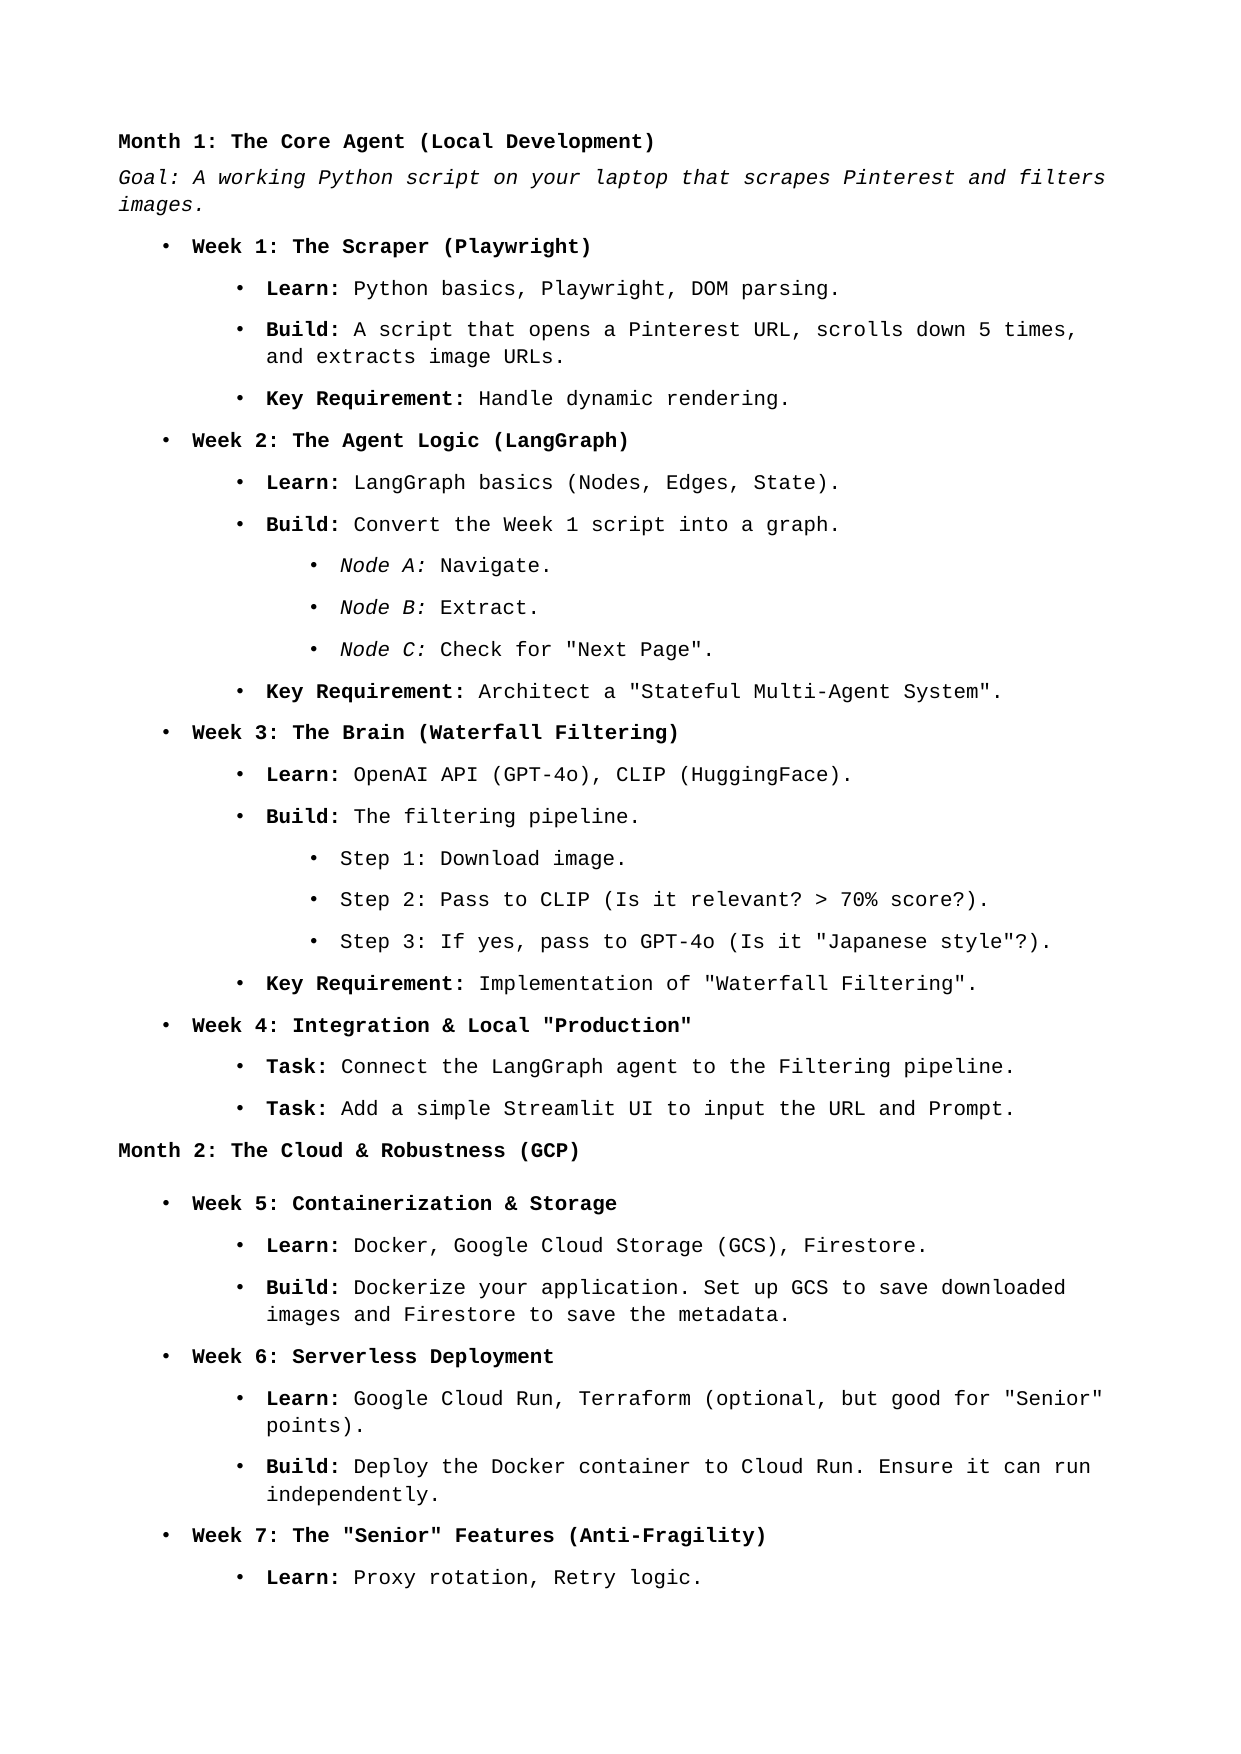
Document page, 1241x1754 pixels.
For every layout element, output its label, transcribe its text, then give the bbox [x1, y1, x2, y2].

list Build: Convert the Week 1 script into a graph. [236, 513, 1122, 537]
list Key Requirement: Handle dynamic rendering. [236, 388, 1122, 412]
list Learn: LangGraph basics (Nodes, Edges, State). [236, 472, 1122, 495]
list Build: Deploy the Docker container to Cloud Run. Ensure it can run independently. [236, 1456, 1122, 1507]
list Learn: OpenAI API (GPT-4o), CLIP (HuggingFace). [236, 764, 1122, 788]
list Week 1: The Scraper (Playwright) [162, 236, 1122, 259]
list Key Requirement: Implementation of "Waterfall Filtering". [236, 973, 1122, 997]
list Task: Add a simple Streamlit UI to input the URL and Prompt. [236, 1098, 1122, 1122]
list Learn: Google Cloud Run, Terraform (optional, but good for "Senior" points). [236, 1387, 1122, 1438]
list Step 3: If yes, pass to GPT-4o (Is it "Japanese style"?). [310, 931, 1122, 955]
list Node B: Extract. [310, 597, 1122, 621]
list Build: Dockerize your application. Set up GCS to save downloaded images and Firestore to save the metadata. [236, 1277, 1122, 1328]
list Week 3: The Brain (Waterfall Filtering) [162, 722, 1122, 746]
list Step 1: Download image. [310, 848, 1122, 871]
text Goal: A working Python script on your laptop that scrapes Pinterest and filters images. [118, 167, 1122, 218]
list Node A: Navigate. [310, 555, 1122, 579]
list Node C: Check for "Next Page". [310, 639, 1122, 662]
list Step 2: Pass to CLIP (Is it relevant? > 70% score?). [310, 889, 1122, 913]
list Learn: Proxy rotation, Retry logic. [236, 1567, 1122, 1591]
list Week 5: Containerization & Storage [162, 1193, 1122, 1217]
list Key Requirement: Architect a "Stateful Multi-Agent System". [236, 681, 1122, 704]
list Learn: Python basics, Playwright, DOM parsing. [236, 277, 1122, 301]
list Learn: Docker, Google Cloud Storage (GCS), Firestore. [236, 1235, 1122, 1259]
subtitle Month 2: The Cloud & Robustness (GCP) [118, 1140, 1122, 1164]
list Week 4: Integration & Local "Production" [162, 1015, 1122, 1038]
list Week 2: The Agent Logic (LangGraph) [162, 430, 1122, 454]
list Build: A script that opens a Pinterest URL, scrolls down 5 times, and extracts image URLs. [236, 319, 1122, 370]
list Task: Connect the LangGraph agent to the Filtering pipeline. [236, 1057, 1122, 1080]
list Build: The filtering pipeline. [236, 806, 1122, 829]
subtitle Month 1: The Core Agent (Local Development) [118, 131, 1122, 154]
list Week 6: Serverless Deployment [162, 1346, 1122, 1369]
list Week 7: The "Senior" Features (Anti-Fragility) [162, 1525, 1122, 1549]
